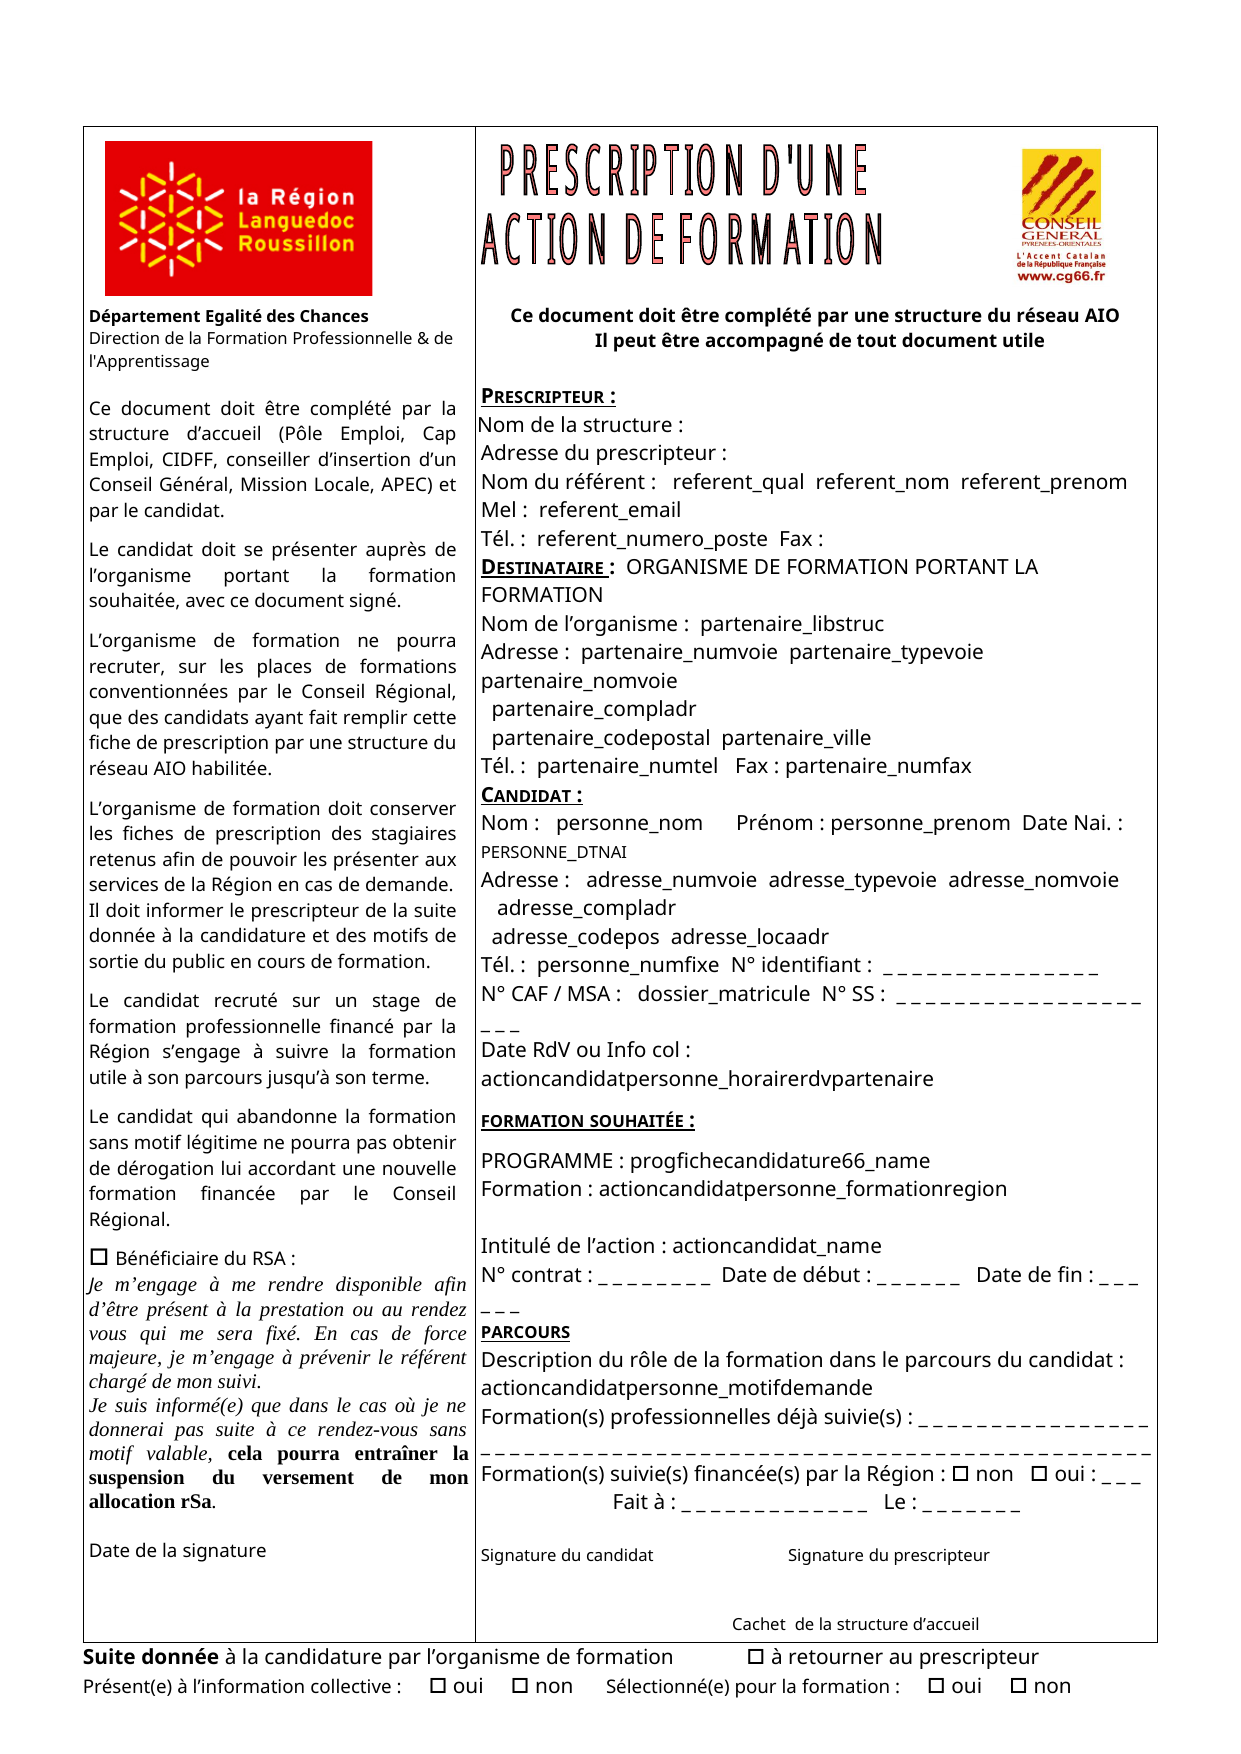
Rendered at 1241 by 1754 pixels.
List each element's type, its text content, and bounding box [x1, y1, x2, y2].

text Suite donnée à la candidature par l’organisme de formation  à retourner au prescripteur [83, 1643, 1157, 1671]
table_header Département Egalité des Chances Direction de la Formation Professionnelle & de l'Apprentissage Ce document doit être complété par la structure d’accueil (Pôle Emploi, Cap Emploi, CIDFF, conseiller d’insertion d’un Conseil Général, Mission Locale, APEC) et par le candidat. Le candidat doit se présenter auprès de l’organisme portant la formation souhaitée, avec ce document signé. L’organisme de formation ne pourra recruter, sur les places de formations conventionnées par le Conseil Régional, que des candidats ayant fait remplir cette fiche de prescription par une structure du réseau AIO habilitée. L’organisme de formation doit conserver les fiches de prescription des stagiaires retenus afin de pouvoir les présenter aux services de la Région en cas de demande. Il doit informer le prescripteur de la suite donnée à la candidature et des motifs de sortie du public en cours de formation. Le candidat recruté sur un stage de formation professionnelle financé par la Région s’engage à suivre la formation utile à son parcours jusqu’à son terme. Le candidat qui abandonne la formation sans motif légitime ne pourra pas obtenir de dérogation lui accordant une nouvelle formation financée par le Conseil Régional.  Bénéficiaire du RSA : Je m’engage à me rendre disponible afin d’être présent à la prestation ou au rendez vous qui me sera fixé. En cas de force majeure, je m’engage à prévenir le référent chargé de mon suivi. Je suis informé(e) que dans le cas où je ne donnerai pas suite à ce rendez-vous sans motif valable, cela pourra entraîner la suspension du versement de mon allocation rSa. Date de la signature [84, 127, 475, 1642]
picture [1012, 144, 1110, 287]
text Présent(e) à l’information collective :  oui  non Sélectionné(e) pour la formation :  oui  non [83, 1671, 1157, 1699]
table_header Ce document doit être complété par une structure du réseau AIO Il peut être accompagné de tout document utile Prescripteur : Nom de la structure : Adresse du prescripteur : Nom du référent : referent_qual referent_nom referent_prenom Mel : referent_email Tél. : referent_numero_poste Fax : Destinataire : ORGANISME DE FORMATION PORTANT LA FORMATION Nom de l’organisme : partenaire_libstruc Adresse : partenaire_numvoie partenaire_typevoie partenaire_nomvoie partenaire_compladr partenaire_codepostal partenaire_ville Tél. : partenaire_numtel Fax : partenaire_numfax Candidat : Nom : personne_nom Prénom : personne_prenom Date Nai. : personne_dtnai Adresse : adresse_numvoie adresse_typevoie adresse_nomvoie adresse_compladr adresse_codepos adresse_locaadr Tél. : personne_numfixe N° identifiant : _ _ _ _ _ _ _ _ _ _ _ _ _ _ _ N° CAF / MSA : dossier_matricule N° SS : _ _ _ _ _ _ _ _ _ _ _ _ _ _ _ _ _ _ _ _ Date RdV ou Info col : actioncandidatpersonne_horairerdvpartenaire formation souhaitée : PROGRAMME : progfichecandidature66_name Formation : actioncandidatpersonne_formationregion Intitulé de l’action : actioncandidat_name N° contrat : _ _ _ _ _ _ _ _ Date de début : _ _ _ _ _ _ Date de fin : _ _ _ _ _ _ parcours Description du rôle de la formation dans le parcours du candidat : actioncandidatpersonne_motifdemande Formation(s) professionnelles déjà suivie(s) : _ _ _ _ _ _ _ _ _ _ _ _ _ _ _ _ _ _ _ _ _ _ _ _ _ _ _ _ _ _ _ _ _ _ _ _ _ _ _ _ _ _ _ _ _ _ _ _ _ _ _ _ _ _ _ _ _ _ _ _ _ _ Formation(s) suivie(s) financée(s) par la Région :  non  oui : _ _ _ Fait à : _ _ _ _ _ _ _ _ _ _ _ _ _ Le : _ _ _ _ _ _ _ Signature du candidat Signature du prescripteur Cachet de la structure d’accueil [476, 127, 1157, 1642]
picture [105, 141, 373, 296]
